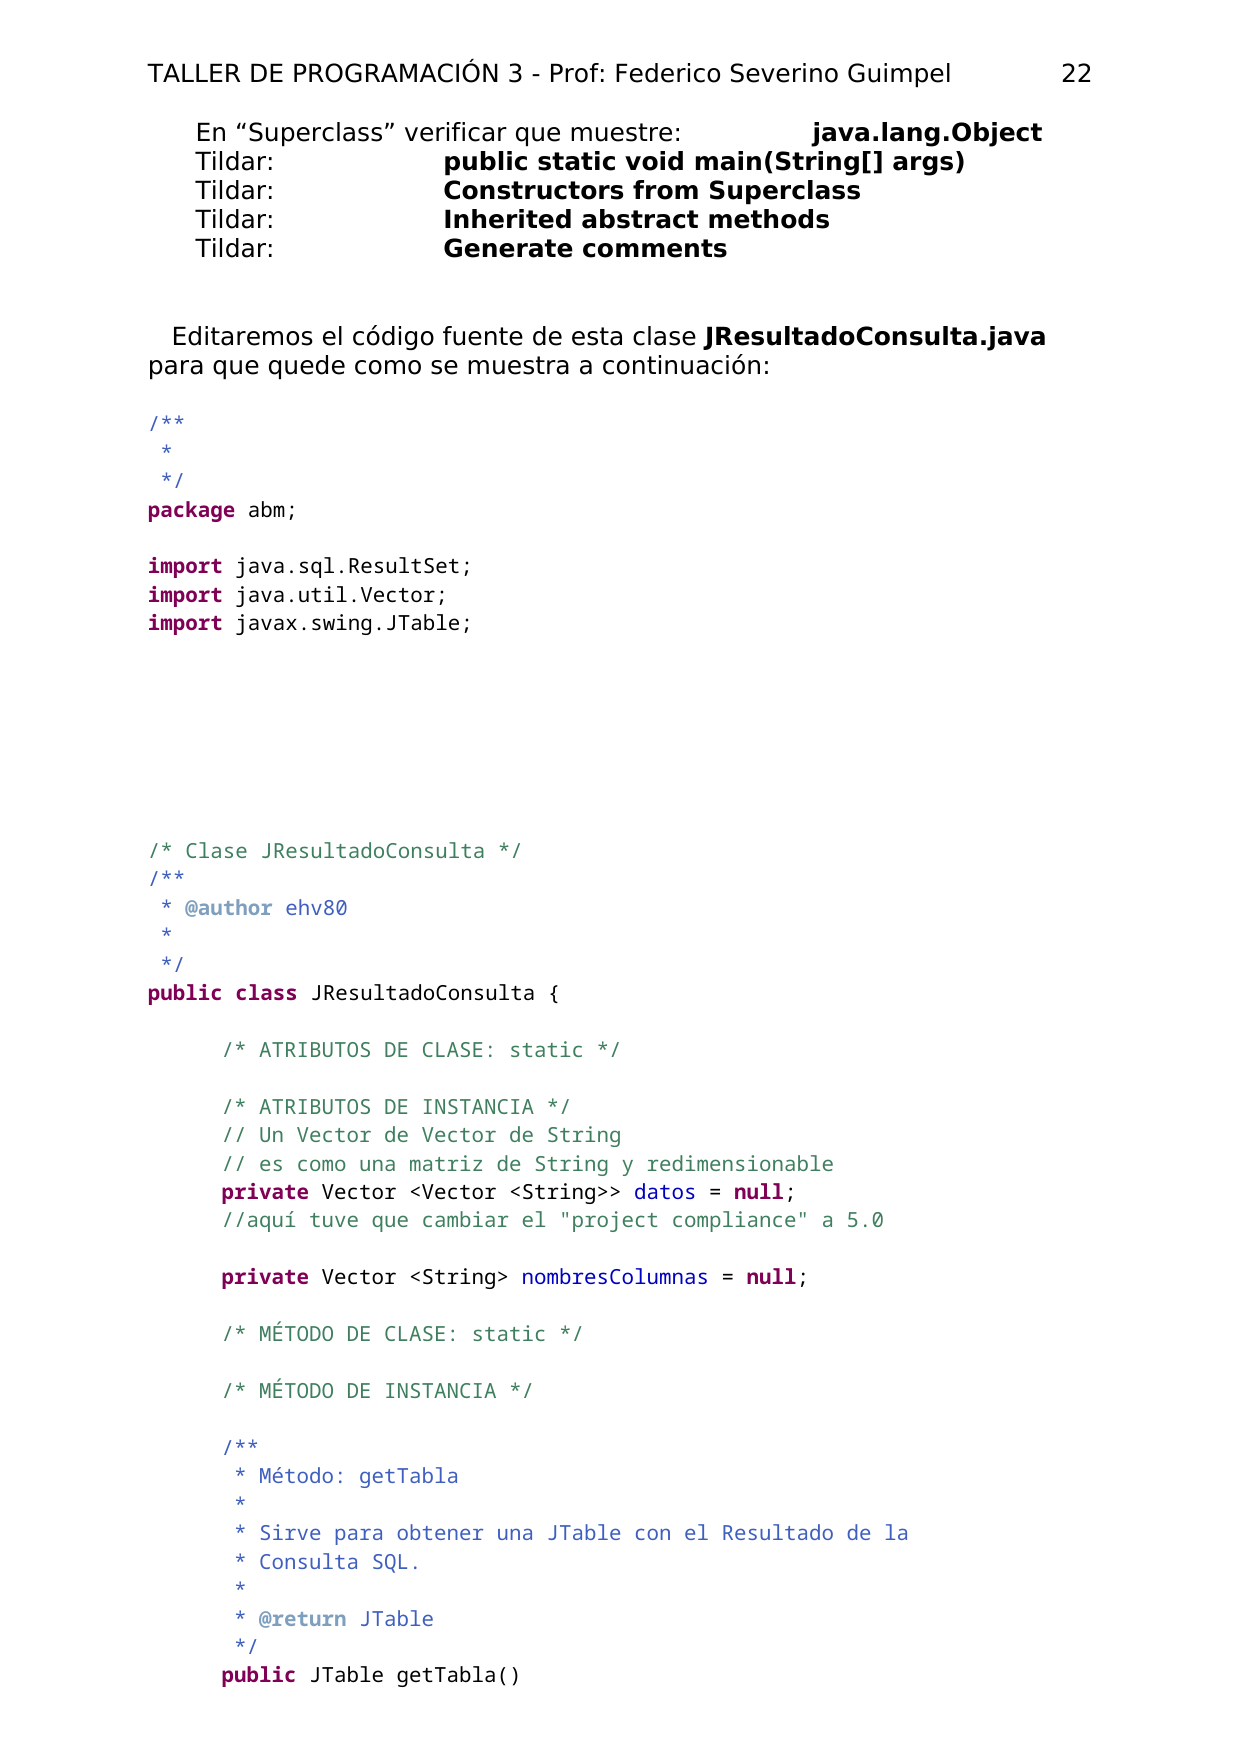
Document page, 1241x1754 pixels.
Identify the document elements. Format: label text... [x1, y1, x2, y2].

text * Sirve para obtener una JTable con el Resultado de la [148, 1518, 1093, 1547]
text import javax.swing.JTable; [148, 608, 1093, 637]
text public class JResultadoConsulta { [148, 978, 1093, 1007]
text */ [148, 1632, 1093, 1661]
text /** [148, 409, 1093, 438]
text Tildar: public static void main(String[] args) [148, 147, 1093, 176]
text Tildar: Constructors from Superclass [148, 176, 1093, 205]
text * [148, 438, 1093, 466]
text import java.sql.ResultSet; [148, 552, 1093, 580]
text import java.util.Vector; [148, 580, 1093, 608]
text * @return JTable [148, 1604, 1093, 1632]
text Editaremos el código fuente de esta clase JResultadoConsulta.java para que quede como se muestra a continuación: [148, 322, 1093, 380]
text /* ATRIBUTOS DE CLASE: static */ [148, 1035, 1093, 1063]
text // es como una matriz de String y redimensionable [148, 1149, 1093, 1177]
text /* Clase JResultadoConsulta */ [148, 836, 1093, 864]
text //aquí tuve que cambiar el "project compliance" a 5.0 [148, 1206, 1093, 1234]
text * [148, 1490, 1093, 1518]
text /* ATRIBUTOS DE INSTANCIA */ [148, 1092, 1093, 1120]
text * Método: getTabla [148, 1462, 1093, 1490]
text * [148, 1575, 1093, 1604]
text Tildar: Inherited abstract methods [148, 205, 1093, 234]
text * [148, 921, 1093, 950]
text * @author ehv80 [148, 893, 1093, 921]
text public JTable getTabla() [148, 1661, 1093, 1689]
text private Vector <Vector <String>> datos = null; [148, 1177, 1093, 1206]
text // Un Vector de Vector de String [148, 1120, 1093, 1149]
text En “Superclass” verificar que muestre: java.lang.Object [148, 118, 1093, 147]
text */ [148, 950, 1093, 978]
text /* MÉTODO DE CLASE: static */ [148, 1319, 1093, 1348]
text /** [148, 864, 1093, 893]
text private Vector <String> nombresColumnas = null; [148, 1262, 1093, 1291]
text /** [148, 1433, 1093, 1462]
text package abm; [148, 495, 1093, 523]
text /* MÉTODO DE INSTANCIA */ [148, 1376, 1093, 1405]
text * Consulta SQL. [148, 1547, 1093, 1575]
text Tildar: Generate comments [148, 234, 1093, 263]
text */ [148, 466, 1093, 495]
